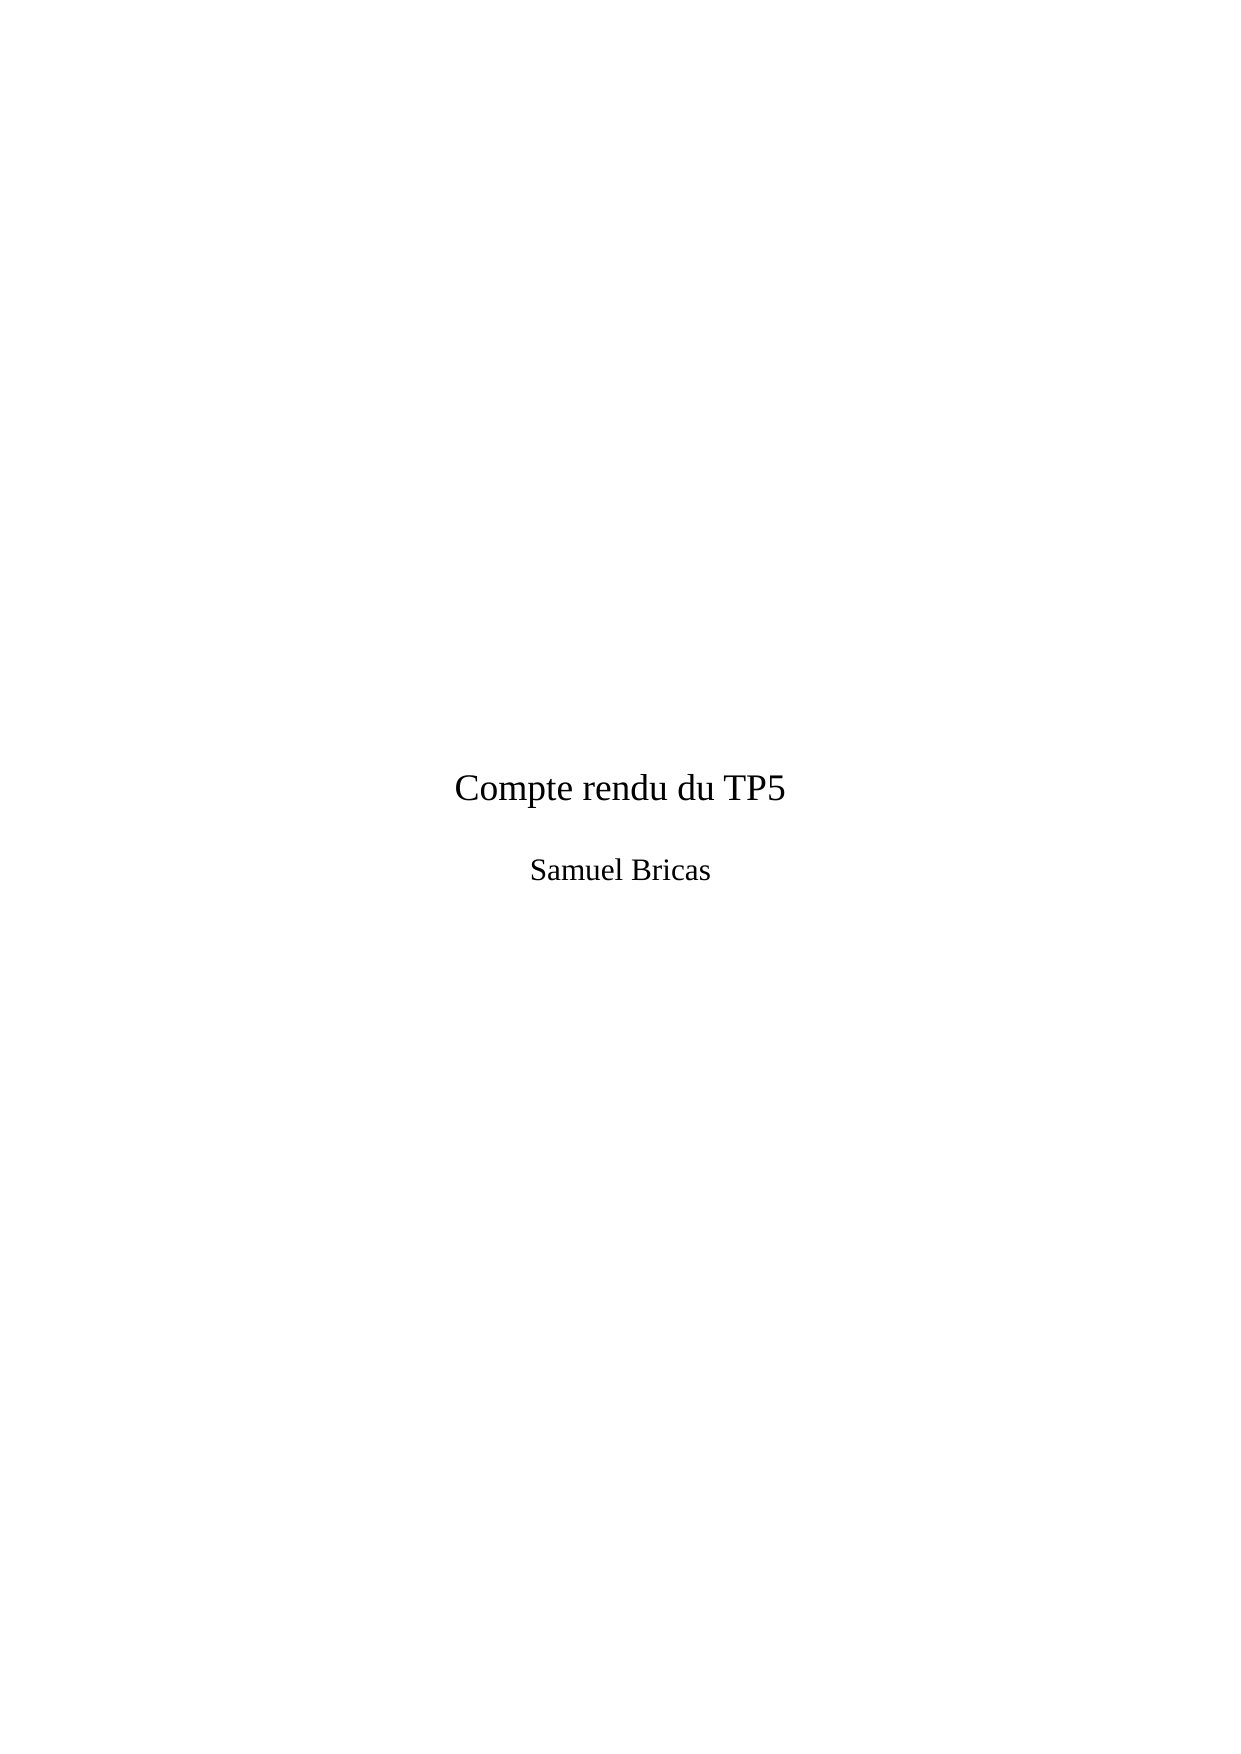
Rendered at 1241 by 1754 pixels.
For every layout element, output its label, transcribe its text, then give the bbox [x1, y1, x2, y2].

text Compte rendu du TP5 [118, 765, 1122, 808]
text Samuel Bricas [118, 851, 1122, 887]
